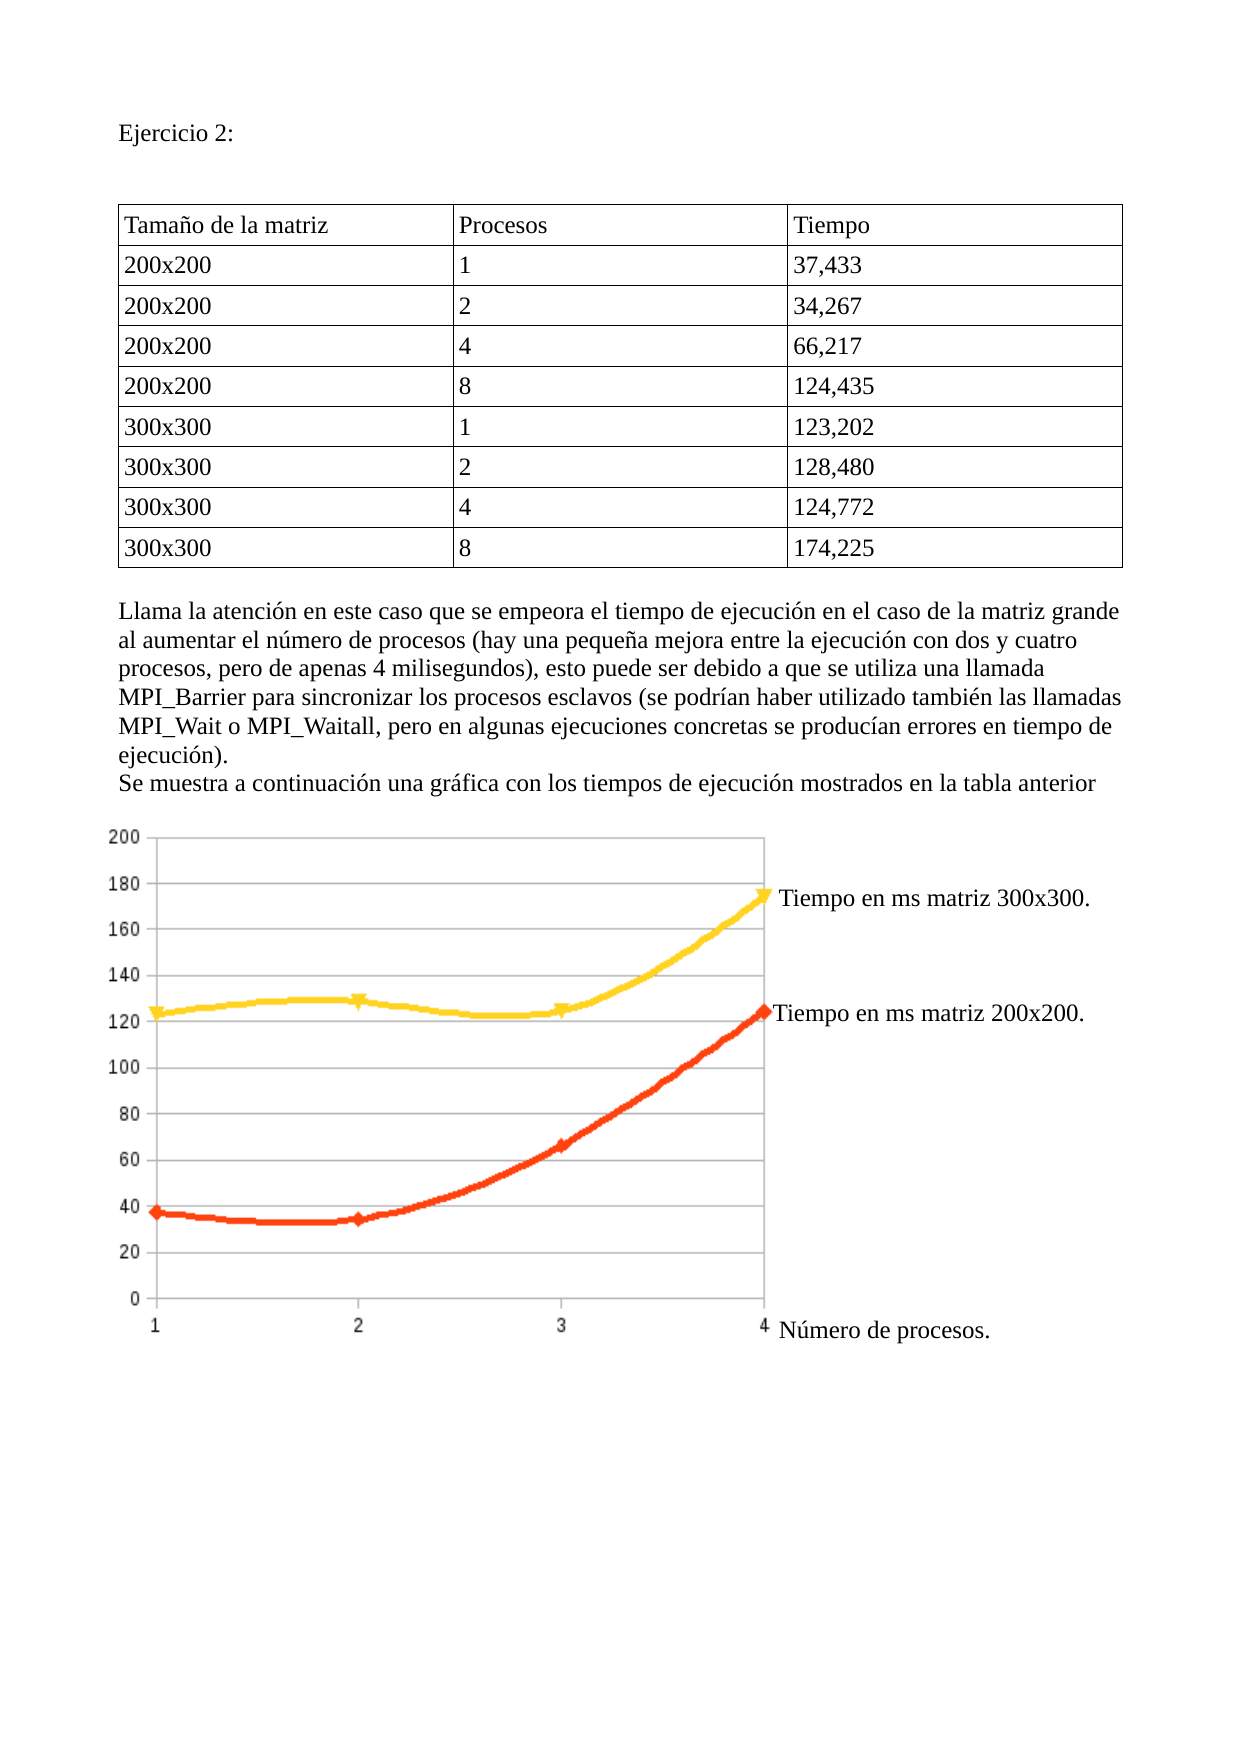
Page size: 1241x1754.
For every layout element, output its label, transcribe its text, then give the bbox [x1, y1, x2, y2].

text Se muestra a continuación una gráfica con los tiempos de ejecución mostrados en la tabla anterior [118, 768, 1122, 797]
table_cell 200x200 [119, 246, 453, 285]
table_cell 2 [454, 286, 787, 325]
table_cell 300x300 [119, 407, 453, 446]
table_cell 300x300 [119, 528, 453, 567]
table_cell 200x200 [119, 326, 453, 366]
table_cell 1 [454, 246, 787, 285]
table_cell 200x200 [119, 367, 453, 406]
table_cell 8 [454, 367, 787, 406]
table_cell 200x200 [119, 286, 453, 325]
picture [108, 826, 773, 1337]
text Ejercicio 2: [118, 118, 1122, 147]
table_cell 4 [454, 326, 787, 366]
table_cell 8 [454, 528, 787, 567]
table_cell 4 [454, 488, 787, 527]
table_header Tiempo [788, 205, 1122, 245]
table_cell 123,202 [788, 407, 1122, 446]
table_cell 128,480 [788, 447, 1122, 487]
text Número de procesos. [118, 1315, 1122, 1343]
table_cell 300x300 [119, 447, 453, 487]
table_cell 37,433 [788, 246, 1122, 285]
text Tiempo en ms matriz 200x200. [773, 998, 1122, 1027]
table_cell 124,435 [788, 367, 1122, 406]
table_header Procesos [454, 205, 787, 245]
table_cell 124,772 [788, 488, 1122, 527]
table_cell 300x300 [119, 488, 453, 527]
text Tiempo en ms matriz 300x300. [773, 883, 1122, 912]
table_cell 1 [454, 407, 787, 446]
table_cell 174,225 [788, 528, 1122, 567]
table_cell 2 [454, 447, 787, 487]
text Llama la atención en este caso que se empeora el tiempo de ejecución en el caso de la matriz grande al aumentar el número de procesos (hay una pequeña mejora entre la ejecución con dos y cuatro procesos, pero de apenas 4 milisegundos), esto puede ser debido a que se utiliza una llamada MPI_Barrier para sincronizar los procesos esclavos (se podrían haber utilizado también las llamadas MPI_Wait o MPI_Waitall, pero en algunas ejecuciones concretas se producían errores en tiempo de ejecución). [118, 596, 1122, 768]
table_cell 66,217 [788, 326, 1122, 366]
table_header Tamaño de la matriz [119, 205, 453, 245]
table_cell 34,267 [788, 286, 1122, 325]
